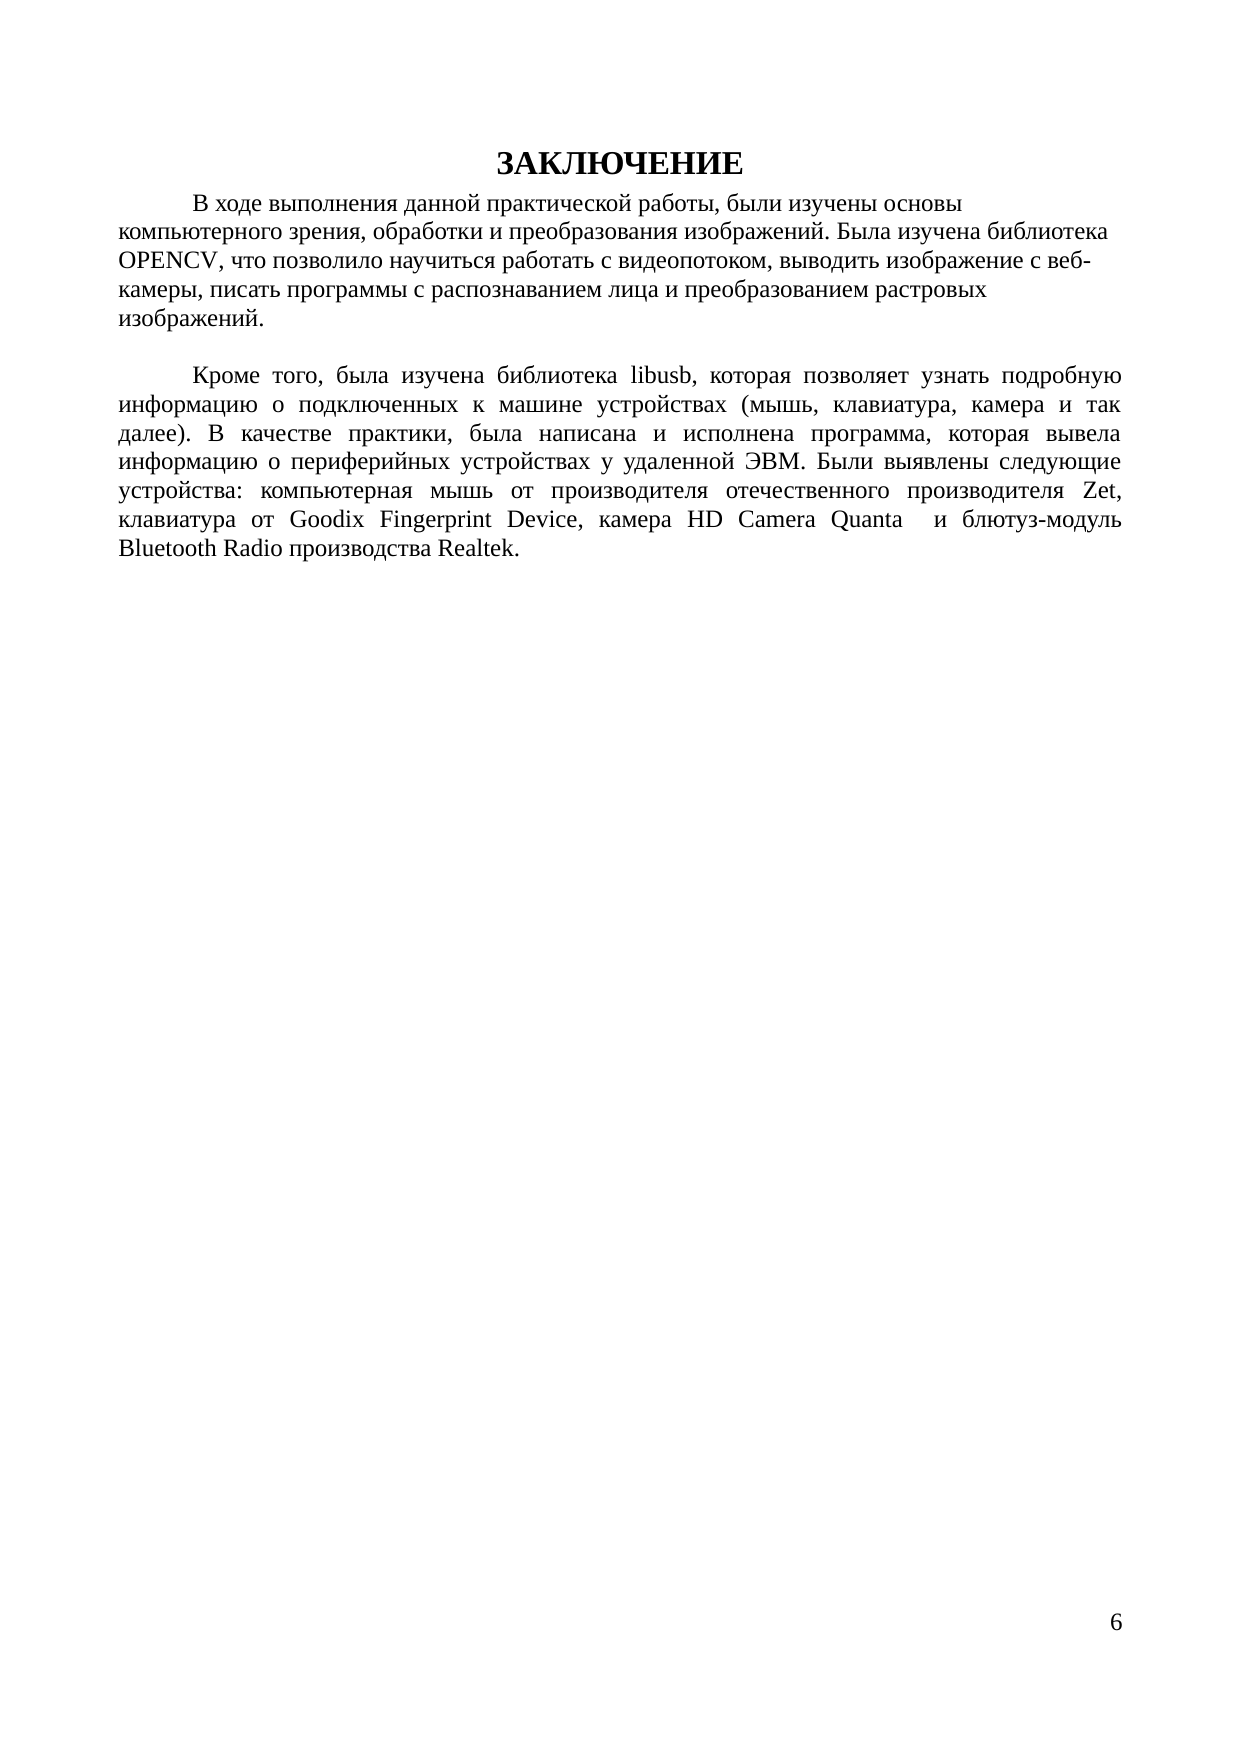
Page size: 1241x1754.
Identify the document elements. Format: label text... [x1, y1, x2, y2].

text В ходе выполнения данной практической работы, были изучены основы компьютерного зрения, обработки и преобразования изображений. Была изучена библиотека OPENCV, что позволило научиться работать с видеопотоком, выводить изображение с веб-камеры, писать программы с распознаванием лица и преобразованием растровых изображений. [118, 188, 1122, 331]
subtitle ЗАКЛЮЧЕНИЕ [118, 143, 1122, 181]
text Кроме того, была изучена библиотека libusb, которая позволяет узнать подробную информацию о подключенных к машине устройствах (мышь, клавиатура, камера и так далее). В качестве практики, была написана и исполнена программа, которая вывела информацию о периферийных устройствах у удаленной ЭВМ. Были выявлены следующие устройства: компьютерная мышь от производителя отечественного производителя Zet, клавиатура от Goodix Fingerprint Device, камера HD Camera Quanta и блютуз-модуль Bluetooth Radio производства Realtek. [118, 360, 1122, 561]
